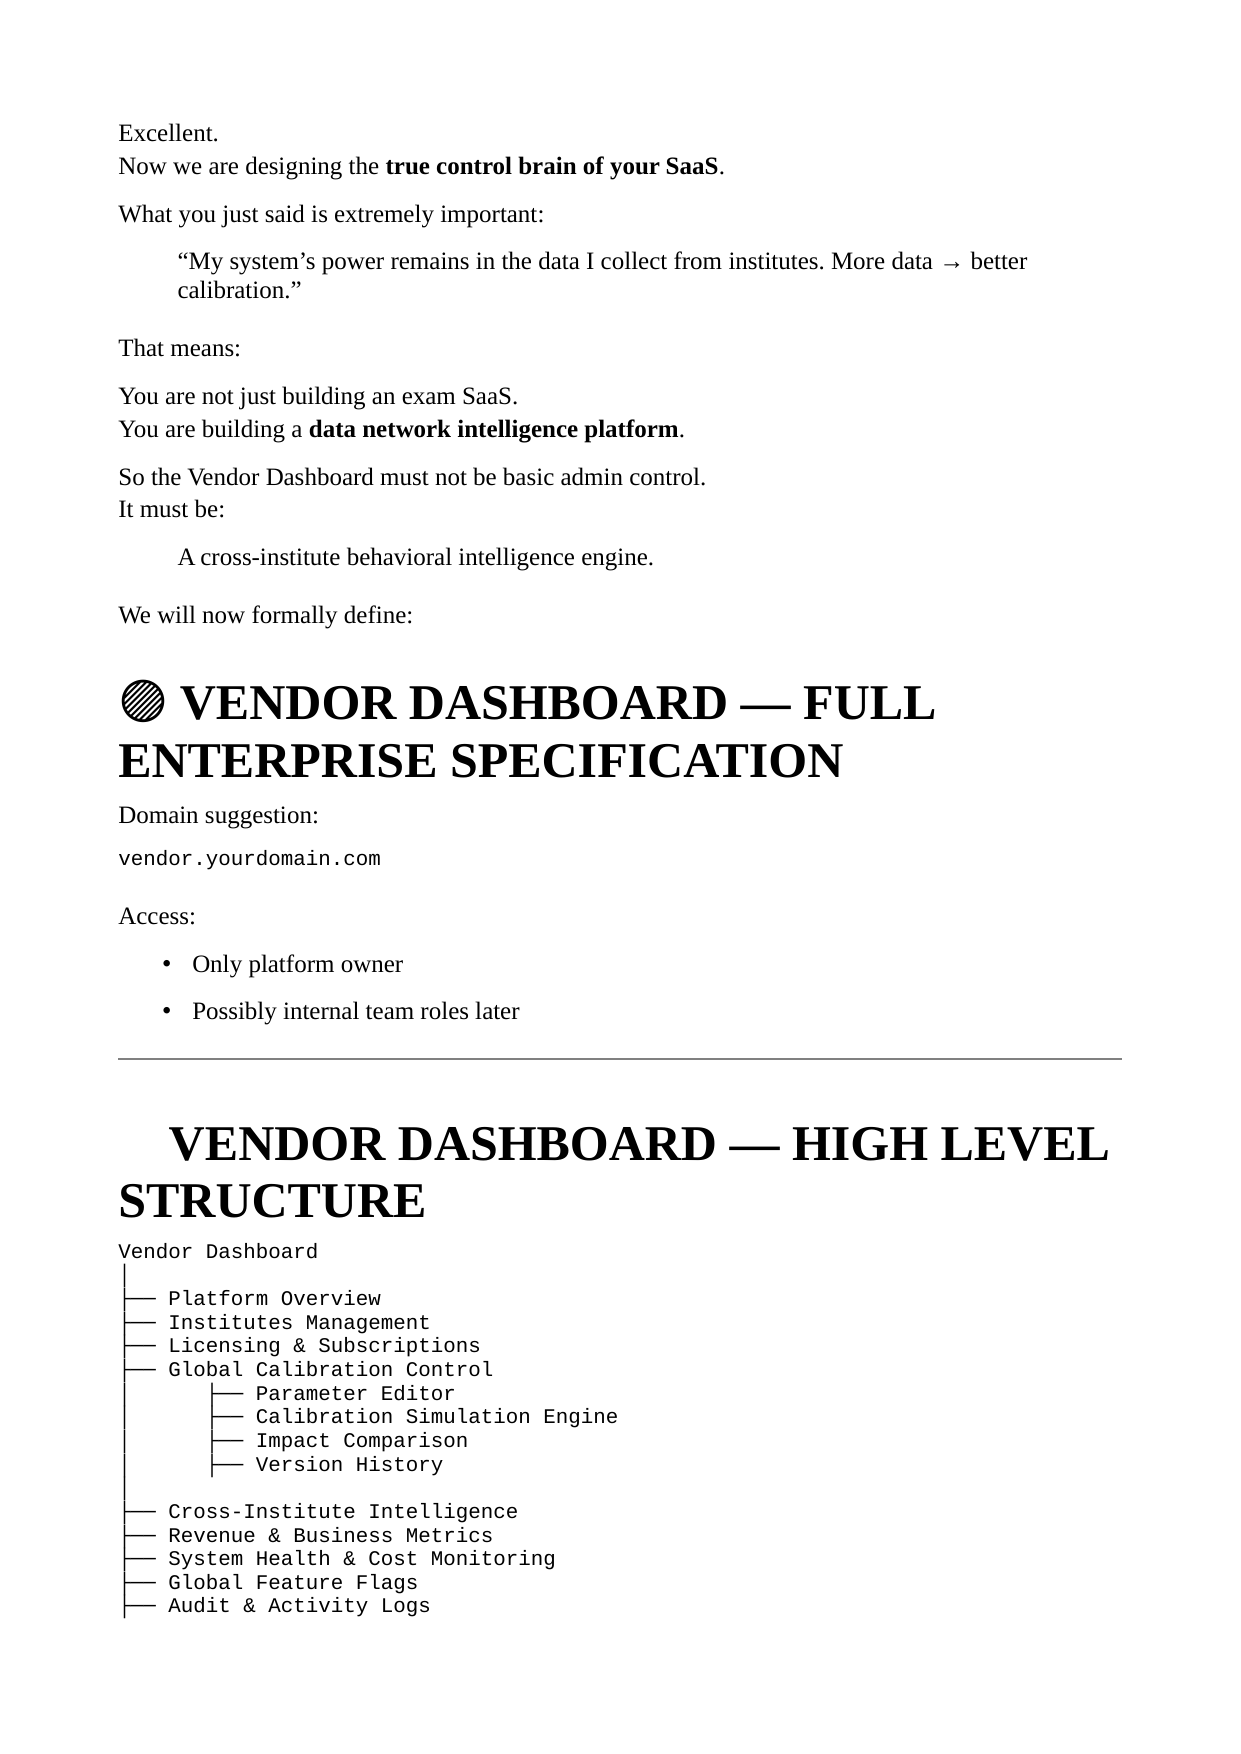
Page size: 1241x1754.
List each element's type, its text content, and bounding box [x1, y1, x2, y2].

text ├── System Health & Cost Monitoring [118, 1548, 1122, 1572]
text Excellent. Now we are designing the true control brain of your SaaS. [118, 118, 1122, 180]
text ├── Global Feature Flags [125, 1572, 1122, 1596]
text │ ├── Parameter Editor [125, 1383, 211, 1406]
text “My system’s power remains in the data I collect from institutes. More data → better calibration.” [177, 246, 1063, 304]
text ├── Cross-Institute Intelligence [125, 1501, 1122, 1524]
text │ ├── Parameter Editor [212, 1383, 1122, 1406]
text ├── Revenue & Business Metrics [118, 1524, 1122, 1548]
list Possibly internal team roles later [162, 996, 1122, 1025]
text A cross-institute behavioral intelligence engine. [177, 542, 1063, 571]
text ├── Global Calibration Control [118, 1359, 1122, 1383]
text │ [118, 1477, 1122, 1501]
text What you just said is extremely important: [118, 199, 1122, 227]
text ├── Licensing & Subscriptions [118, 1335, 1122, 1359]
text Domain suggestion: [118, 801, 1122, 829]
text Access: [118, 901, 1122, 930]
text We will now formally define: [118, 600, 1122, 629]
text │ ├── Impact Comparison [118, 1430, 1122, 1454]
text That means: [118, 333, 1122, 362]
text ├── Audit & Activity Logs [118, 1596, 1122, 1619]
subtitle 🧭 VENDOR DASHBOARD — HIGH LEVEL STRUCTURE [118, 1113, 1122, 1228]
text │ ├── Version History [125, 1454, 211, 1477]
text So the Vendor Dashboard must not be basic admin control. It must be: [118, 462, 1122, 523]
list Only platform owner [162, 949, 1122, 978]
text You are not just building an exam SaaS. You are building a data network intelligence platform. [118, 381, 1122, 443]
text ├── Institutes Management [125, 1312, 1122, 1335]
text │ ├── Version History [212, 1454, 1122, 1477]
text vendor.yourdomain.com [118, 848, 1122, 872]
text ├── Platform Overview [118, 1288, 1122, 1312]
subtitle 🟣 VENDOR DASHBOARD — FULL ENTERPRISE SPECIFICATION [118, 673, 1122, 788]
text Vendor Dashboard [118, 1241, 1122, 1264]
text │ [118, 1264, 1122, 1288]
text │ ├── Calibration Simulation Engine [118, 1406, 1122, 1430]
